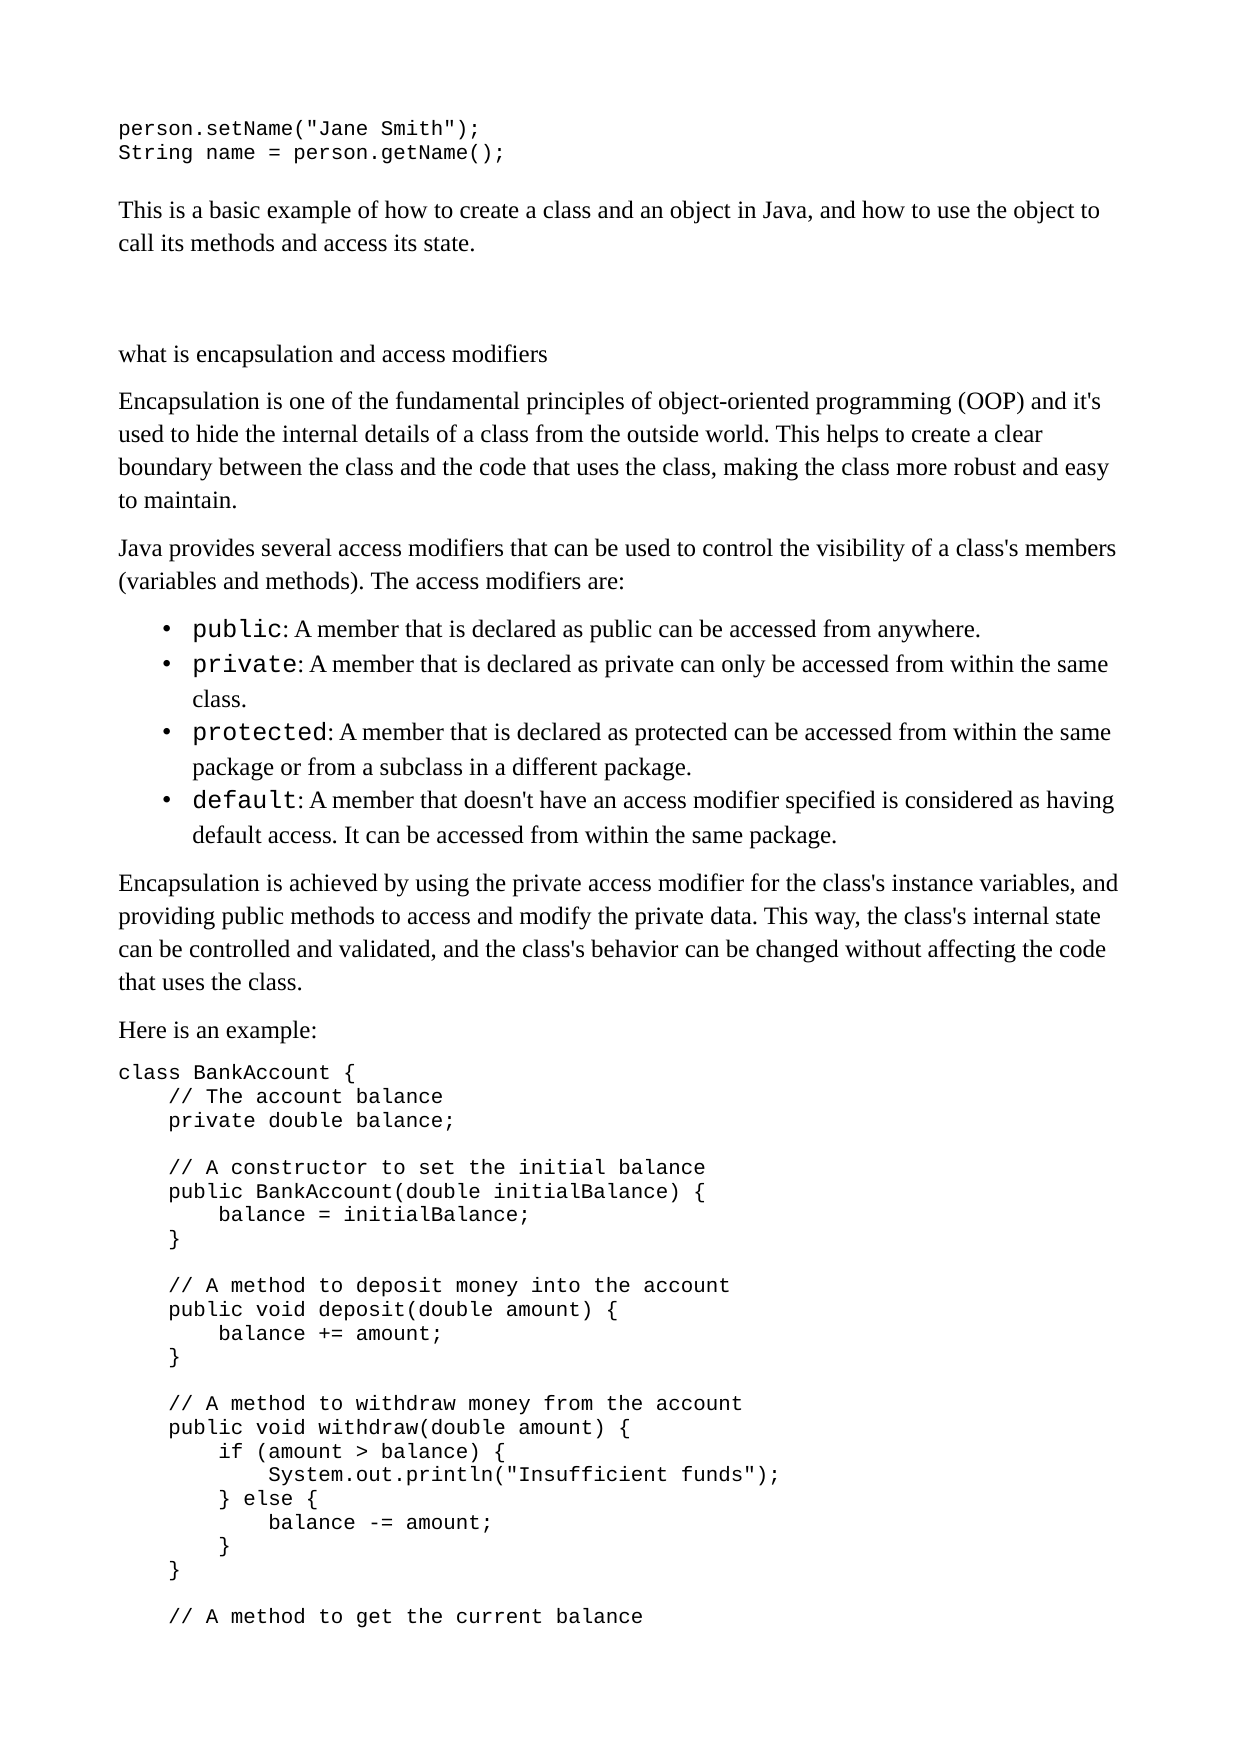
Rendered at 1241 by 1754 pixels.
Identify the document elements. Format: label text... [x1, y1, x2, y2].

text // A constructor to set the initial balance [118, 1157, 1122, 1181]
text balance = initialBalance; [118, 1204, 1122, 1228]
text // A method to deposit money into the account [118, 1275, 1122, 1299]
list default: A member that doesn't have an access modifier specified is considered as having default access. It can be accessed from within the same package. [162, 785, 1122, 849]
list public: A member that is declared as public can be accessed from anywhere. [162, 614, 1122, 644]
text } [118, 1535, 1122, 1559]
text if (amount > balance) { [118, 1441, 1122, 1464]
text // The account balance [118, 1086, 1122, 1110]
list private: A member that is declared as private can only be accessed from within the same class. [162, 649, 1122, 713]
text person.setName("Jane Smith"); [118, 118, 1122, 142]
text } [118, 1559, 1122, 1583]
text Encapsulation is one of the fundamental principles of object-oriented programming (OOP) and it's used to hide the internal details of a class from the outside world. This helps to create a clear boundary between the class and the code that uses the class, making the class more robust and easy to maintain. [118, 386, 1122, 514]
text Java provides several access modifiers that can be used to control the visibility of a class's members (variables and methods). The access modifiers are: [118, 533, 1122, 595]
text balance -= amount; [118, 1512, 1122, 1535]
text } else { [118, 1488, 1122, 1512]
list protected: A member that is declared as protected can be accessed from within the same package or from a subclass in a different package. [162, 717, 1122, 781]
text public BankAccount(double initialBalance) { [118, 1181, 1122, 1204]
text Here is an example: [118, 1015, 1122, 1043]
text } [118, 1228, 1122, 1252]
text public void deposit(double amount) { [118, 1299, 1122, 1322]
text public void withdraw(double amount) { [118, 1417, 1122, 1441]
text This is a basic example of how to create a class and an object in Java, and how to use the object to call its methods and access its state. [118, 195, 1122, 257]
text // A method to withdraw money from the account [118, 1393, 1122, 1417]
text // A method to get the current balance [118, 1606, 1122, 1630]
text balance += amount; [118, 1322, 1122, 1346]
text String name = person.getName(); [118, 142, 1122, 165]
text class BankAccount { [118, 1062, 1122, 1086]
text Encapsulation is achieved by using the private access modifier for the class's instance variables, and providing public methods to access and modify the private data. This way, the class's internal state can be controlled and validated, and the class's behavior can be changed without affecting the code that uses the class. [118, 868, 1122, 996]
text } [118, 1346, 1122, 1370]
text System.out.println("Insufficient funds"); [118, 1464, 1122, 1488]
text private double balance; [118, 1110, 1122, 1133]
text what is encapsulation and access modifiers [118, 339, 1122, 368]
